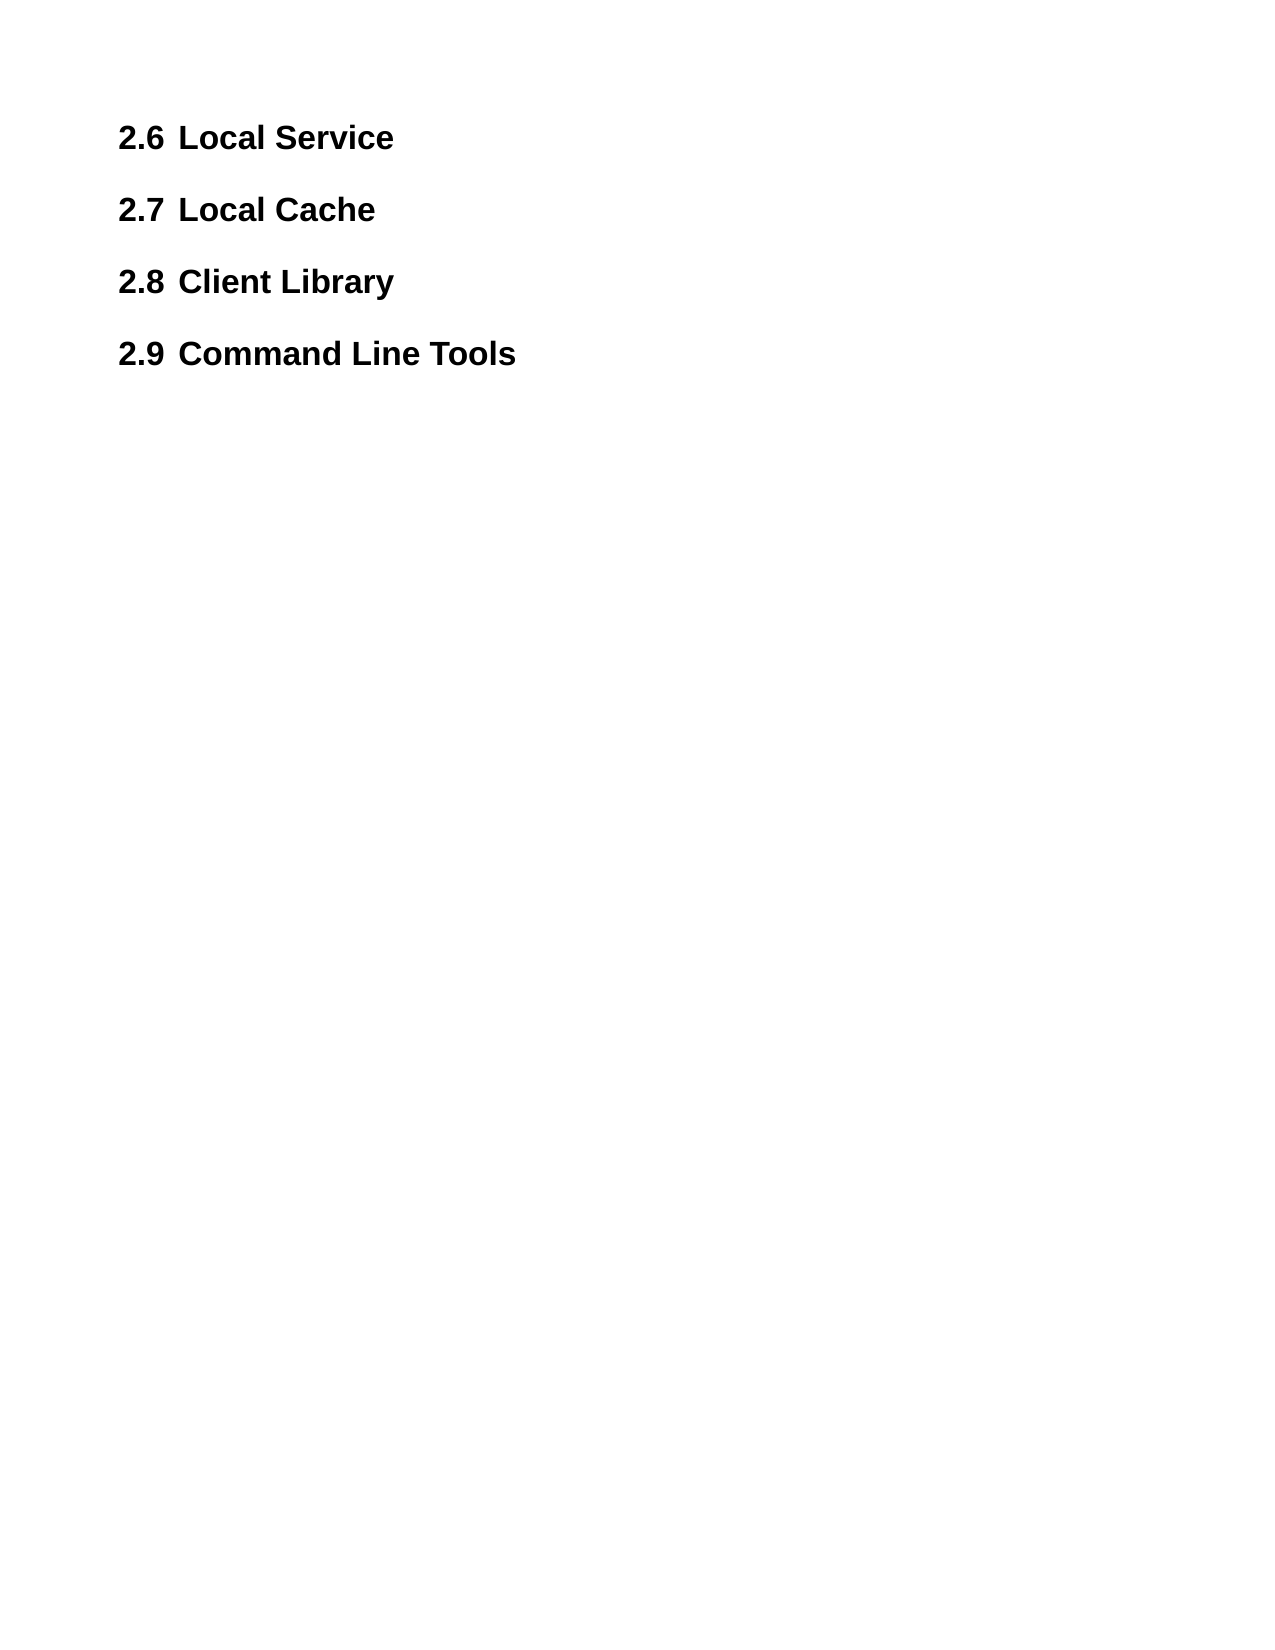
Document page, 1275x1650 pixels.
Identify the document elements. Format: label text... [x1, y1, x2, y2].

subtitle Local Service [118, 118, 1157, 157]
subtitle Command Line Tools [118, 334, 1157, 373]
subtitle Client Library [118, 262, 1157, 301]
subtitle Local Cache [118, 190, 1157, 229]
